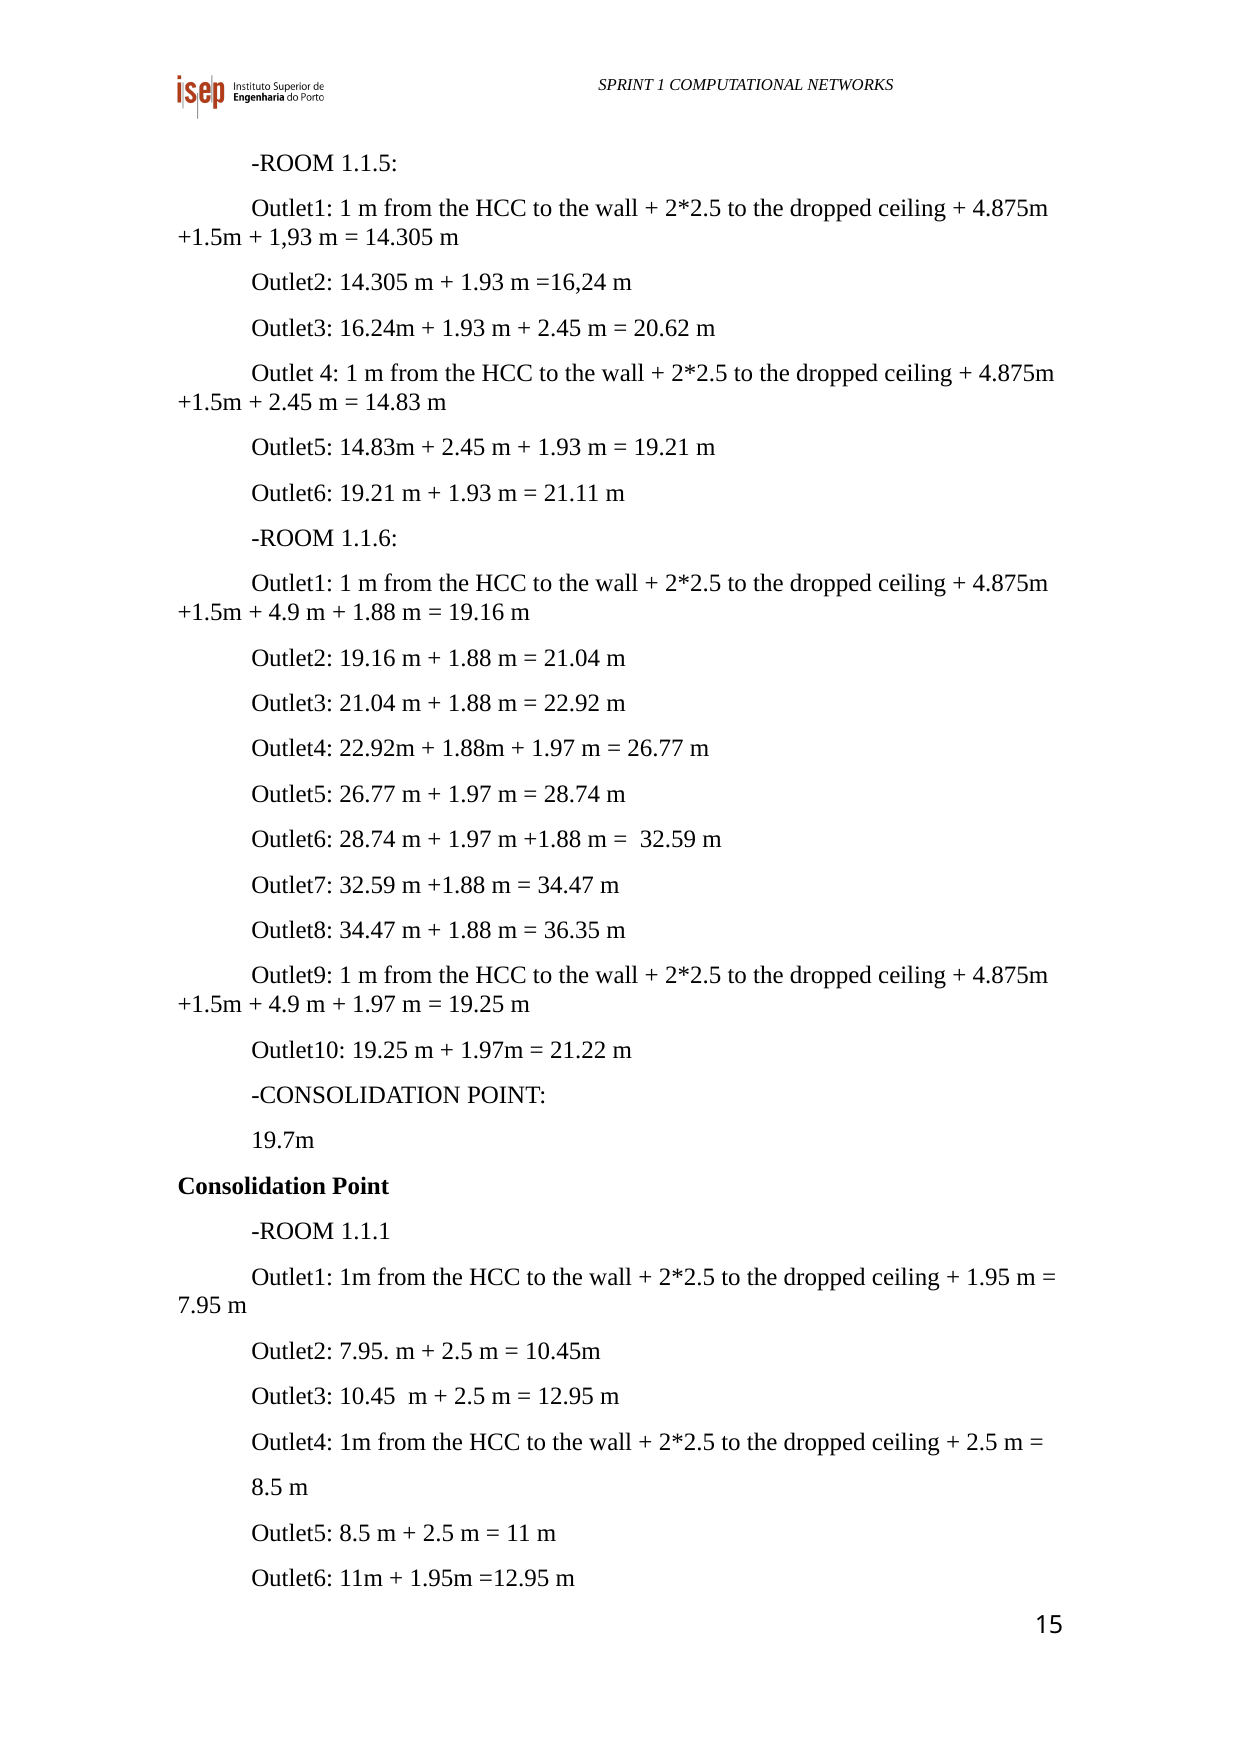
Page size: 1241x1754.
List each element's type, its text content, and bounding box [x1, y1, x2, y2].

text Outlet3: 10.45 m + 2.5 m = 12.95 m [177, 1381, 1063, 1410]
text Outlet6: 11m + 1.95m =12.95 m [177, 1563, 1063, 1592]
text -ROOM 1.1.1 [177, 1216, 1063, 1245]
text Outlet10: 19.25 m + 1.97m = 21.22 m [177, 1035, 1063, 1063]
text Outlet1: 1 m from the HCC to the wall + 2*2.5 to the dropped ceiling + 4.875m +1.5m + 1,93 m = 14.305 m [177, 193, 1063, 251]
text 8.5 m [177, 1472, 1063, 1501]
text Outlet6: 19.21 m + 1.93 m = 21.11 m [177, 478, 1063, 506]
text Outlet2: 14.305 m + 1.93 m =16,24 m [177, 267, 1063, 296]
text 19.7m [177, 1126, 1063, 1154]
text Outlet8: 34.47 m + 1.88 m = 36.35 m [177, 915, 1063, 944]
text Outlet3: 21.04 m + 1.88 m = 22.92 m [177, 688, 1063, 717]
text Outlet2: 7.95. m + 2.5 m = 10.45m [177, 1336, 1063, 1365]
text Outlet5: 14.83m + 2.45 m + 1.93 m = 19.21 m [177, 432, 1063, 461]
text Outlet5: 8.5 m + 2.5 m = 11 m [177, 1518, 1063, 1546]
text Outlet1: 1 m from the HCC to the wall + 2*2.5 to the dropped ceiling + 4.875m +1.5m + 4.9 m + 1.88 m = 19.16 m [177, 568, 1063, 626]
text Outlet4: 1m from the HCC to the wall + 2*2.5 to the dropped ceiling + 2.5 m = [177, 1427, 1063, 1456]
text Outlet6: 28.74 m + 1.97 m +1.88 m = 32.59 m [177, 824, 1063, 853]
text Outlet4: 22.92m + 1.88m + 1.97 m = 26.77 m [177, 733, 1063, 762]
text Outlet3: 16.24m + 1.93 m + 2.45 m = 20.62 m [177, 313, 1063, 341]
text Outlet1: 1m from the HCC to the wall + 2*2.5 to the dropped ceiling + 1.95 m = 7.95 m [177, 1262, 1063, 1319]
text Outlet9: 1 m from the HCC to the wall + 2*2.5 to the dropped ceiling + 4.875m +1.5m + 4.9 m + 1.97 m = 19.25 m [177, 961, 1063, 1018]
text Outlet 4: 1 m from the HCC to the wall + 2*2.5 to the dropped ceiling + 4.875m +1.5m + 2.45 m = 14.83 m [177, 358, 1063, 416]
text Outlet2: 19.16 m + 1.88 m = 21.04 m [177, 643, 1063, 671]
text Consolidation Point [177, 1171, 1063, 1200]
text Outlet7: 32.59 m +1.88 m = 34.47 m [177, 870, 1063, 898]
text -ROOM 1.1.6: [177, 523, 1063, 552]
text -CONSOLIDATION POINT: [177, 1080, 1063, 1109]
text Outlet5: 26.77 m + 1.97 m = 28.74 m [177, 779, 1063, 808]
text -ROOM 1.1.5: [177, 148, 1063, 176]
